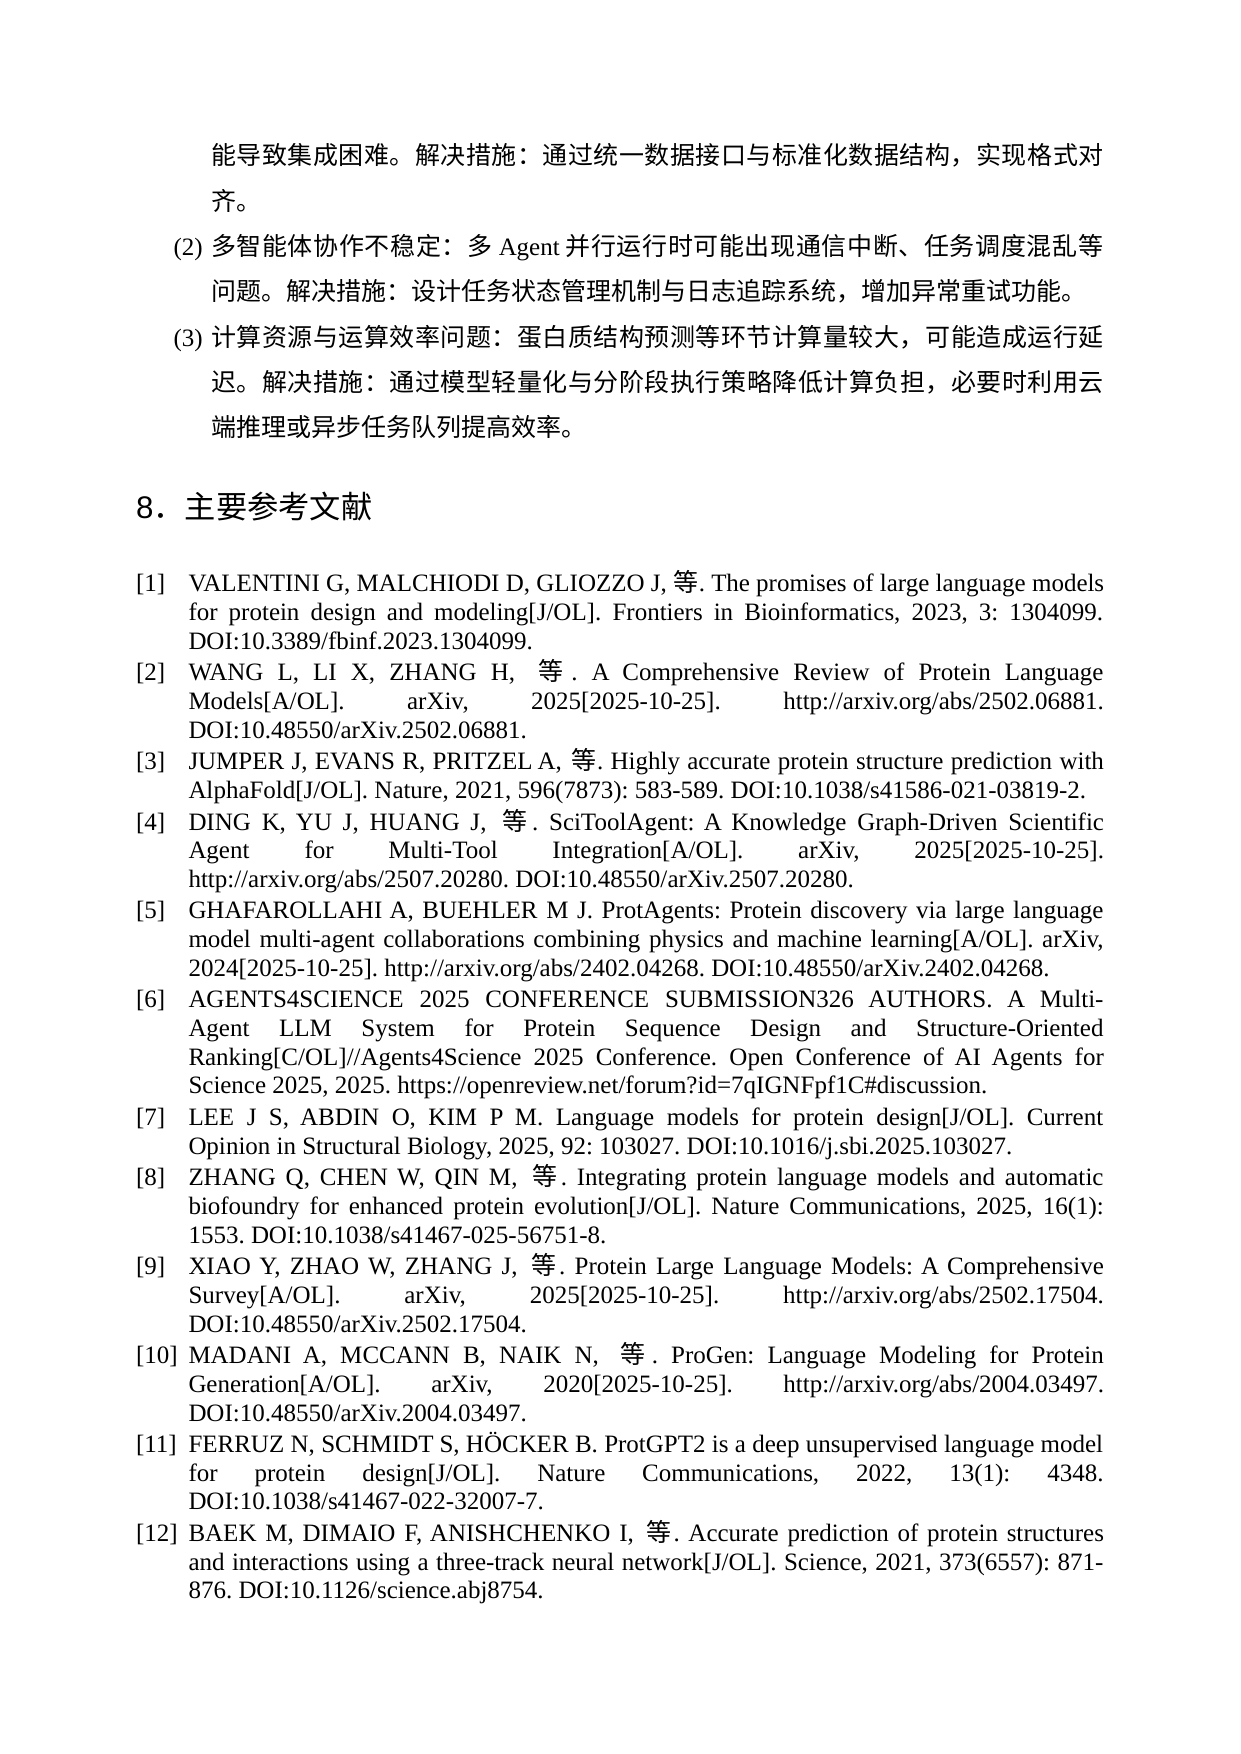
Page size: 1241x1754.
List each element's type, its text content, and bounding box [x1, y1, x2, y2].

text [5] GHAFAROLLAHI A, BUEHLER M J. ProtAgents: Protein discovery via large language model multi-agent collaborations combining physics and machine learning[A/OL]. arXiv, 2024[2025-10-25]. http://arxiv.org/abs/2402.04268. DOI:10.48550/arXiv.2402.04268. [136, 896, 1104, 982]
text [2] WANG L, LI X, ZHANG H, 等. A Comprehensive Review of Protein Language Models[A/OL]. arXiv, 2025[2025-10-25]. http://arxiv.org/abs/2502.06881. DOI:10.48550/arXiv.2502.06881. [136, 657, 1104, 744]
text [7] LEE J S, ABDIN O, KIM P M. Language models for protein design[J/OL]. Current Opinion in Structural Biology, 2025, 92: 103027. DOI:10.1016/j.sbi.2025.103027. [136, 1102, 1104, 1159]
list 多智能体协作不稳定：多Agent并行运行时可能出现通信中断、任务调度混乱等问题。解决措施：设计任务状态管理机制与日志追踪系统，增加异常重试功能。 [173, 226, 1104, 308]
text [9] XIAO Y, ZHAO W, ZHANG J, 等. Protein Large Language Models: A Comprehensive Survey[A/OL]. arXiv, 2025[2025-10-25]. http://arxiv.org/abs/2502.17504. DOI:10.48550/arXiv.2502.17504. [136, 1251, 1104, 1337]
text [8] ZHANG Q, CHEN W, QIN M, 等. Integrating protein language models and automatic biofoundry for enhanced protein evolution[J/OL]. Nature Communications, 2025, 16(1): 1553. DOI:10.1038/s41467-025-56751-8. [136, 1162, 1104, 1248]
text [11] FERRUZ N, SCHMIDT S, HÖCKER B. ProtGPT2 is a deep unsupervised language model for protein design[J/OL]. Nature Communications, 2022, 13(1): 4348. DOI:10.1038/s41467-022-32007-7. [136, 1429, 1104, 1515]
text [6] AGENTS4SCIENCE 2025 CONFERENCE SUBMISSION326 AUTHORS. A Multi-Agent LLM System for Protein Sequence Design and Structure-Oriented Ranking[C/OL]//Agents4Science 2025 Conference. Open Conference of AI Agents for Science 2025, 2025. https://openreview.net/forum?id=7qIGNFpf1C#discussion. [136, 984, 1104, 1099]
text [12] BAEK M, DIMAIO F, ANISHCHENKO I, 等. Accurate prediction of protein structures and interactions using a three-track neural network[J/OL]. Science, 2021, 373(6557): 871-876. DOI:10.1126/science.abj8754. [136, 1518, 1104, 1604]
text [1] VALENTINI G, MALCHIODI D, GLIOZZO J, 等. The promises of large language models for protein design and modeling[J/OL]. Frontiers in Bioinformatics, 2023, 3: 1304099. DOI:10.3389/fbinf.2023.1304099. [136, 568, 1104, 655]
list 能导致集成困难。解决措施：通过统一数据接口与标准化数据结构，实现格式对齐。 [173, 136, 1104, 217]
text [4] DING K, YU J, HUANG J, 等. SciToolAgent: A Knowledge Graph-Driven Scientific Agent for Multi-Tool Integration[A/OL]. arXiv, 2025[2025-10-25]. http://arxiv.org/abs/2507.20280. DOI:10.48550/arXiv.2507.20280. [136, 807, 1104, 893]
text [3] JUMPER J, EVANS R, PRITZEL A, 等. Highly accurate protein structure prediction with AlphaFold[J/OL]. Nature, 2021, 596(7873): 583-589. DOI:10.1038/s41586-021-03819-2. [136, 746, 1104, 804]
list 计算资源与运算效率问题：蛋白质结构预测等环节计算量较大，可能造成运行延迟。解决措施：通过模型轻量化与分阶段执行策略降低计算负担，必要时利用云端推理或异步任务队列提高效率。 [173, 317, 1104, 444]
text [10] MADANI A, MCCANN B, NAIK N, 等. ProGen: Language Modeling for Protein Generation[A/OL]. arXiv, 2020[2025-10-25]. http://arxiv.org/abs/2004.03497. DOI:10.48550/arXiv.2004.03497. [136, 1340, 1104, 1426]
subtitle 8．主要参考文献 [136, 482, 1104, 528]
